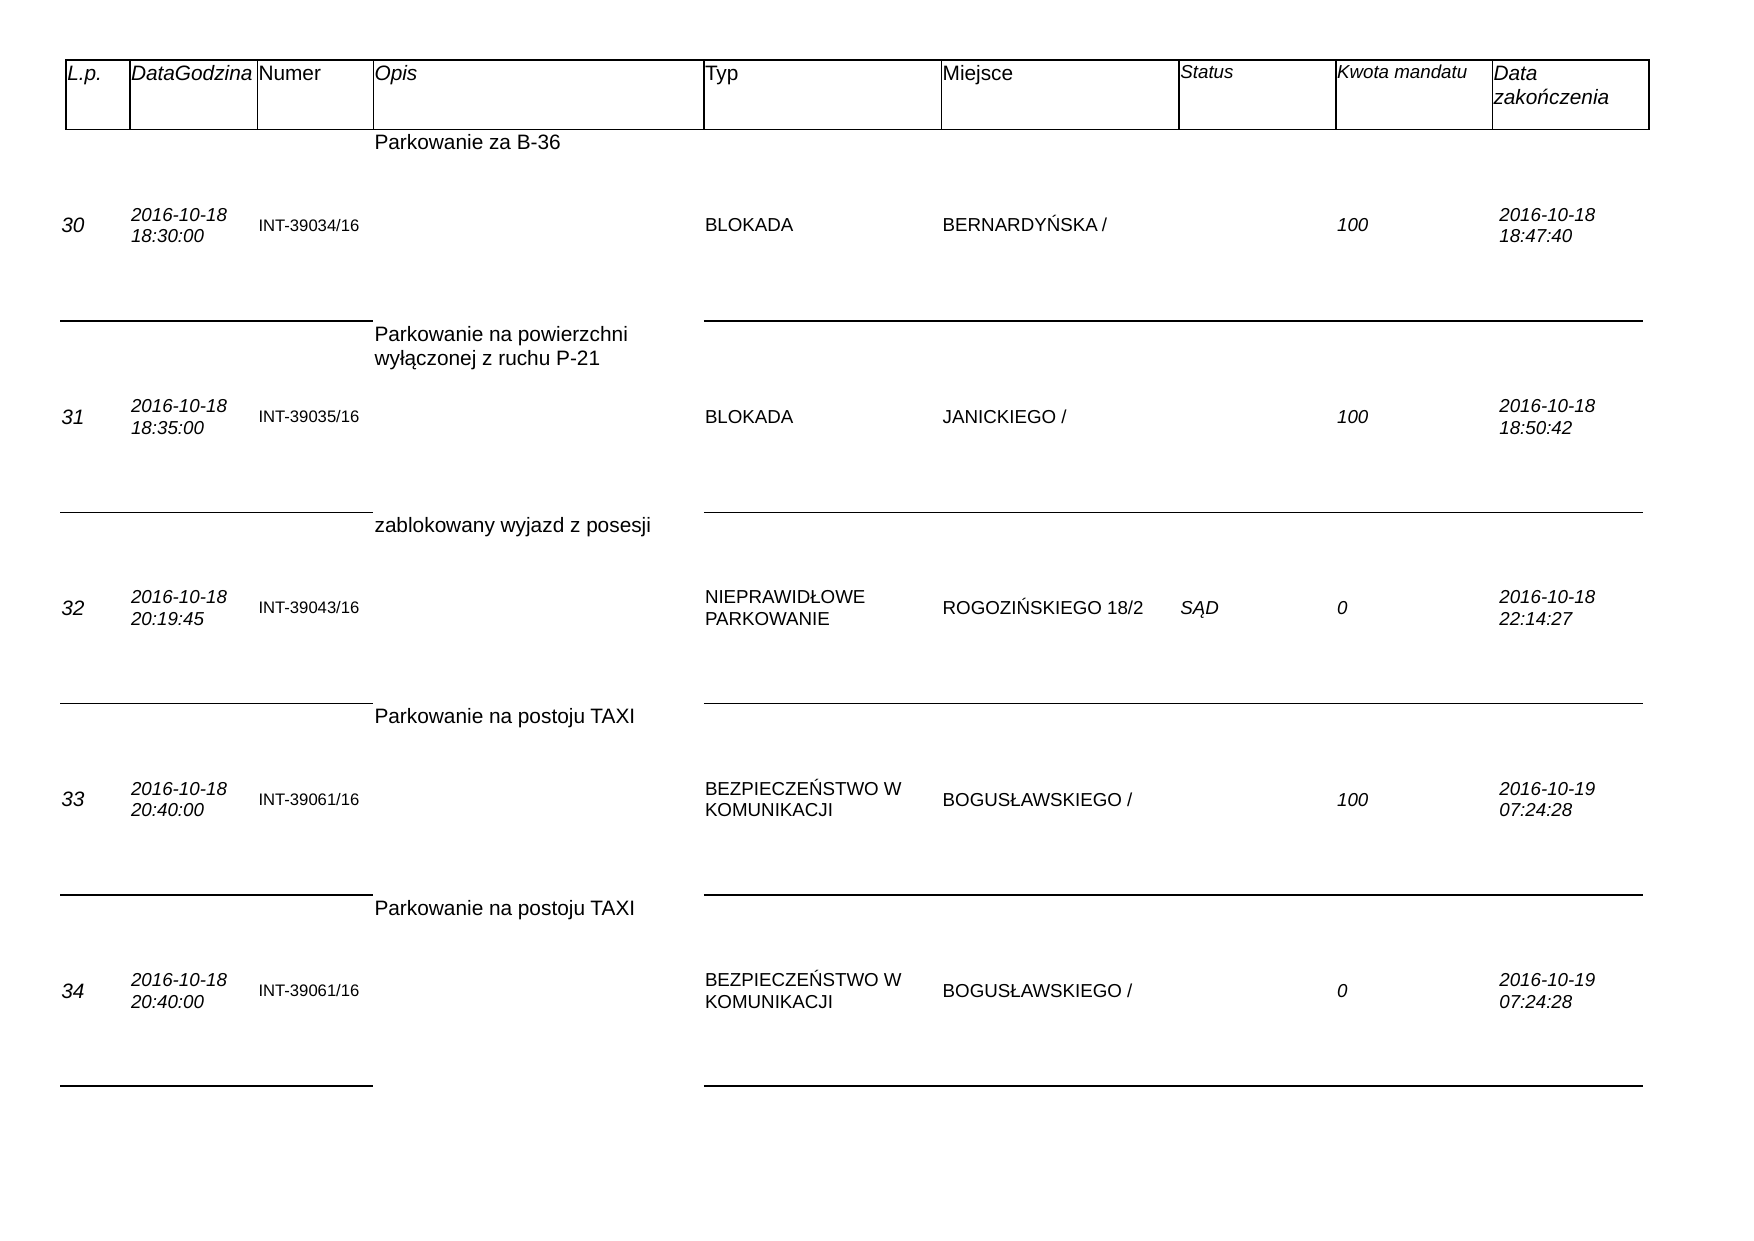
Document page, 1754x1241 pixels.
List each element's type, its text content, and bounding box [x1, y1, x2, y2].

table_cell 0 [1336, 896, 1498, 1085]
table_header [60, 59, 65, 129]
table_cell Parkowanie za B-36 [373, 130, 704, 320]
table_cell ROGOZIŃSKIEGO 18/2 [941, 513, 1179, 703]
table_cell zablokowany wyjazd z posesji [373, 511, 704, 703]
table_cell 2016-10-18 20:19:45 [130, 513, 257, 703]
table_header DataGodzina [131, 61, 257, 129]
table_cell 2016-10-18 20:40:00 [130, 704, 257, 894]
table_cell 33 [60, 704, 130, 894]
table_cell 31 [60, 322, 130, 511]
table_header Miejsce [942, 61, 1178, 129]
table_cell 100 [1336, 322, 1498, 511]
table_cell SĄD [1179, 513, 1336, 703]
table_cell 2016-10-19 07:24:28 [1498, 704, 1643, 894]
table_cell BEZPIECZEŃSTWO W KOMUNIKACJI [704, 704, 941, 894]
table_cell 32 [60, 513, 130, 703]
table_cell [1179, 896, 1336, 1085]
table_header Typ [705, 61, 941, 129]
table_cell 2016-10-18 18:35:00 [130, 322, 257, 511]
table_cell JANICKIEGO / [941, 322, 1179, 511]
table_cell [1643, 894, 1649, 1085]
table_cell [1179, 322, 1336, 511]
table_header Data zakończenia [1493, 61, 1648, 129]
table_header Status [1180, 61, 1335, 129]
table_cell [1643, 130, 1649, 320]
table_cell 100 [1336, 130, 1498, 320]
table_cell BLOKADA [704, 322, 941, 511]
table_header Opis [374, 61, 703, 129]
table_header L.p. [67, 61, 129, 129]
table_header Kwota mandatu [1337, 61, 1492, 129]
table_cell INT-39035/16 [257, 322, 373, 511]
table_cell [1643, 320, 1649, 511]
table_cell BOGUSŁAWSKIEGO / [941, 704, 1179, 894]
table_cell 2016-10-18 20:40:00 [130, 896, 257, 1085]
table_cell BERNARDYŃSKA / [941, 130, 1179, 320]
table_cell 30 [60, 129, 130, 320]
table_cell [1643, 703, 1649, 894]
table_cell 2016-10-18 18:50:42 [1498, 322, 1643, 511]
table_cell 2016-10-18 18:30:00 [130, 130, 257, 320]
table_cell Parkowanie na powierzchni wyłączonej z ruchu P-21 [373, 320, 704, 511]
table_cell [1179, 130, 1336, 320]
table_cell BLOKADA [704, 130, 941, 320]
table_cell 100 [1336, 704, 1498, 894]
table_cell NIEPRAWIDŁOWE PARKOWANIE [704, 513, 941, 703]
table_cell 2016-10-19 07:24:28 [1498, 896, 1643, 1085]
table_cell INT-39034/16 [257, 130, 373, 320]
table_cell [1643, 511, 1649, 703]
table_cell BOGUSŁAWSKIEGO / [941, 896, 1179, 1085]
table_cell 0 [1336, 513, 1498, 703]
table_cell 2016-10-18 22:14:27 [1498, 513, 1643, 703]
table_cell 2016-10-18 18:47:40 [1498, 130, 1643, 320]
table_header Numer [258, 61, 373, 129]
table_cell INT-39043/16 [257, 513, 373, 703]
table_cell INT-39061/16 [257, 896, 373, 1085]
table_cell [1179, 704, 1336, 894]
table_cell BEZPIECZEŃSTWO W KOMUNIKACJI [704, 896, 941, 1085]
table_cell Parkowanie na postoju TAXI [373, 894, 704, 1085]
table_cell INT-39061/16 [257, 704, 373, 894]
table_cell 34 [60, 896, 130, 1085]
table_cell Parkowanie na postoju TAXI [373, 703, 704, 894]
